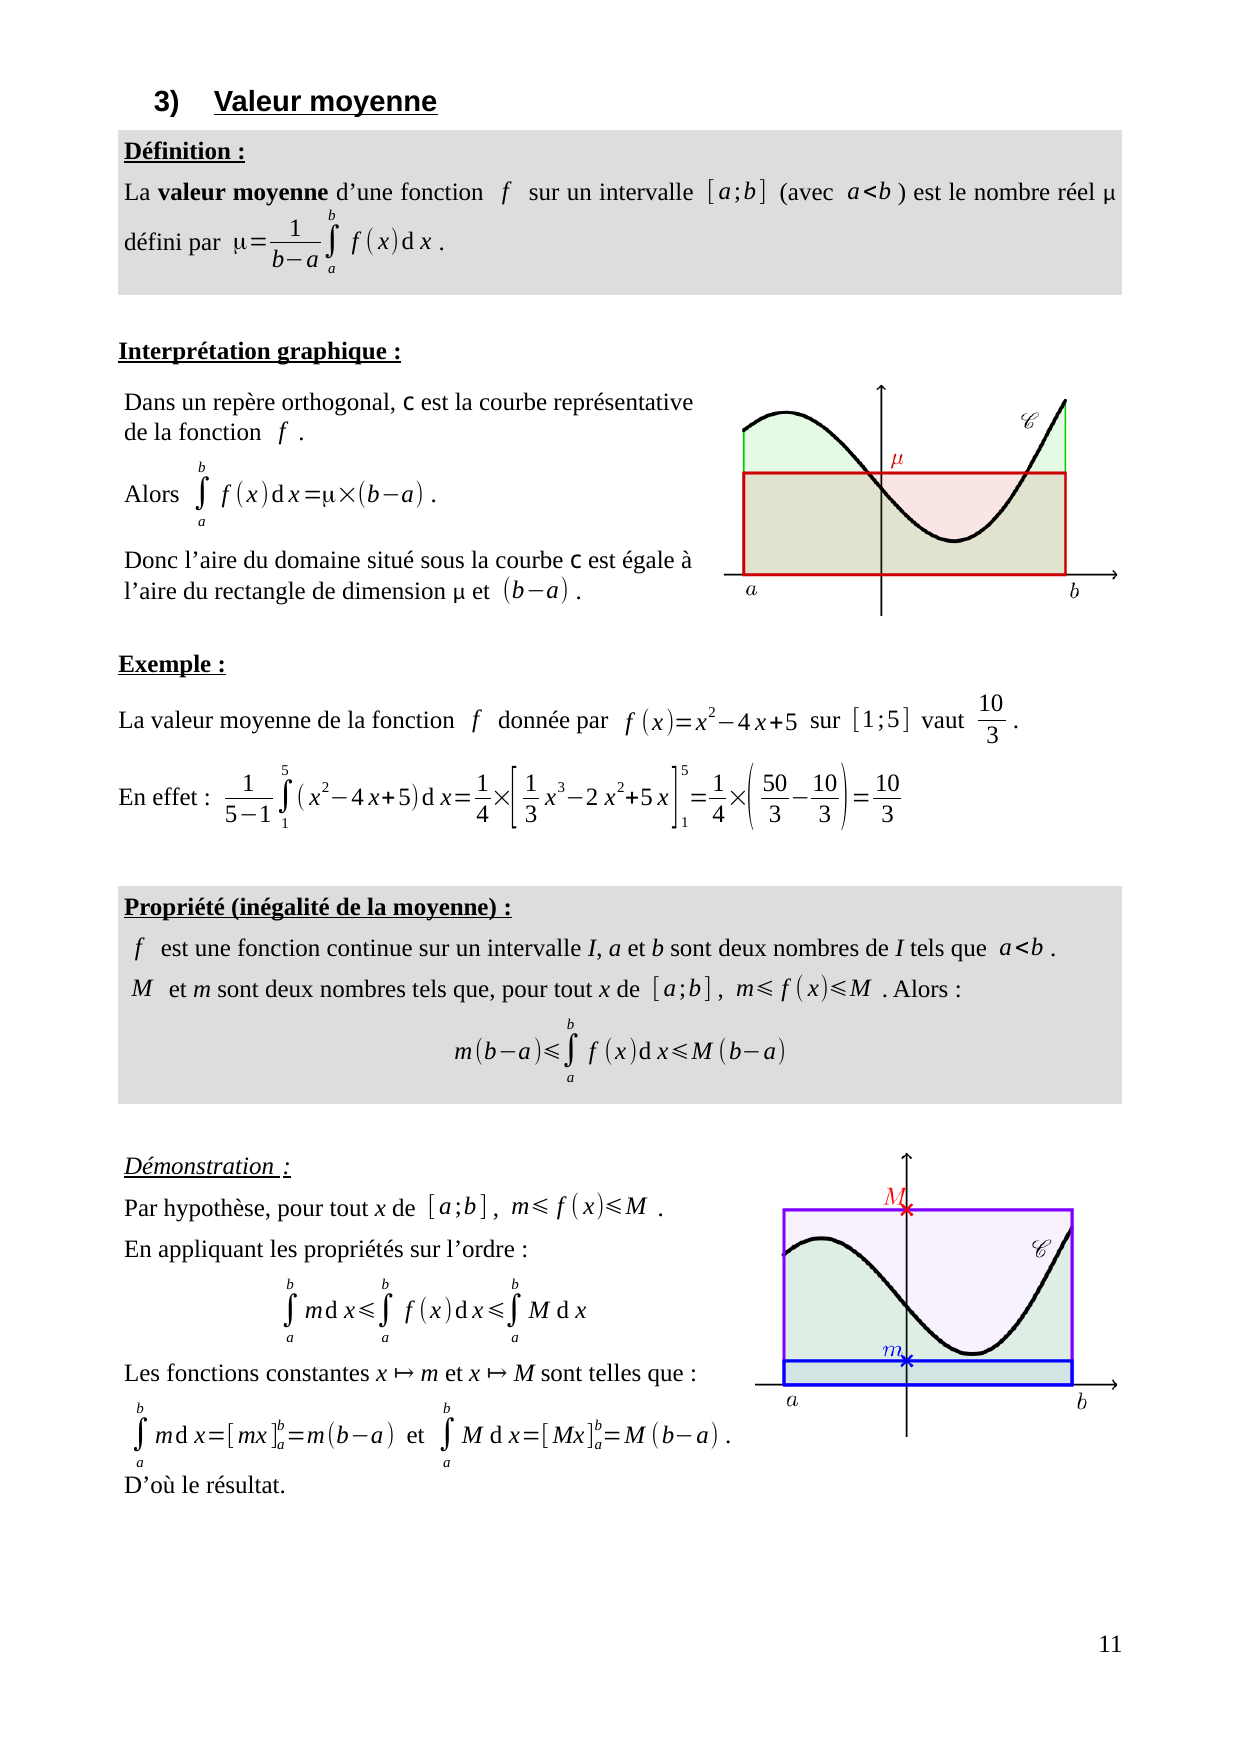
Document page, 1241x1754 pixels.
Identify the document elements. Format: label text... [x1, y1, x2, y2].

table_header [749, 1146, 1123, 1517]
table_header Dans un repère orthogonal, c est la courbe représentative de la fonction . Alors . Donc l’aire du domaine situé sous la courbe c est égale à l’aire du rectangle de dimension  et . [118, 378, 718, 649]
text Exemple : [118, 649, 1122, 677]
table_header Démonstration : Par hypothèse, pour tout x de , . En appliquant les propriétés sur l’ordre : Les fonctions constantes x ↦ m et x ↦ M sont telles que : et . D’où le résultat. [118, 1146, 749, 1517]
text En effet : [118, 761, 1122, 832]
table_header Définition : La valeur moyenne d’une fonction sur un intervalle (avec ) est le nombre réel  défini par . [118, 130, 1122, 295]
text La valeur moyenne de la fonction donnée par sur vaut . [118, 690, 1122, 749]
subtitle Valeur moyenne [153, 84, 1122, 118]
table_header [718, 378, 1123, 649]
text Interprétation graphique : [118, 336, 1122, 365]
table_header Propriété (inégalité de la moyenne) : est une fonction continue sur un intervalle I, a et b sont deux nombres de I tels que . et m sont deux nombres tels que, pour tout x de , . Alors : [118, 886, 1122, 1104]
